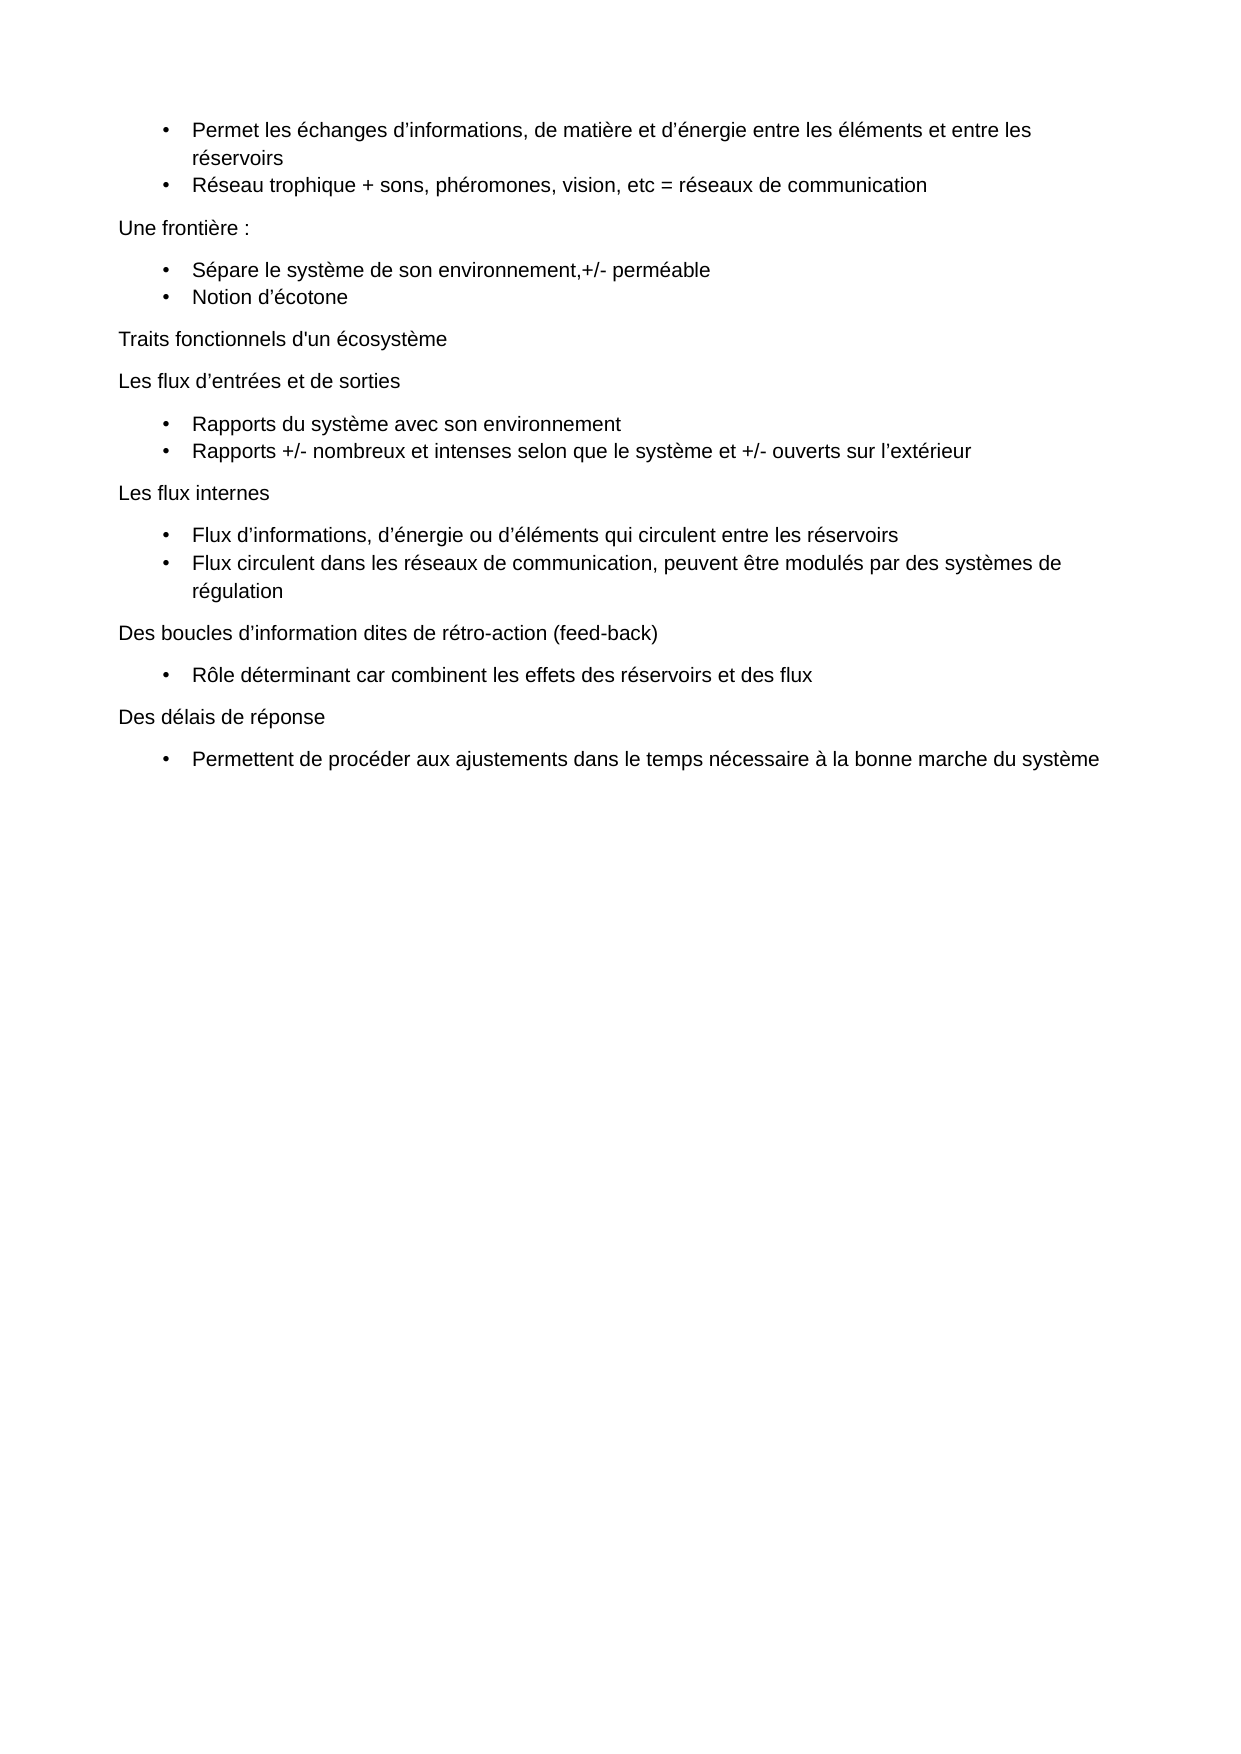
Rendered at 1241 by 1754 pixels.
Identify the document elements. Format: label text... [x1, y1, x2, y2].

list Rapports du système avec son environnement [162, 411, 1122, 436]
list Flux d’informations, d’énergie ou d’éléments qui circulent entre les réservoirs [162, 523, 1122, 547]
list Permettent de procéder aux ajustements dans le temps nécessaire à la bonne marche du système [162, 747, 1122, 771]
text Une frontière : [118, 215, 1122, 239]
text Des délais de réponse [118, 705, 1122, 729]
list Rapports +/- nombreux et intenses selon que le système et +/- ouverts sur l’extérieur [162, 439, 1122, 463]
text Les flux d’entrées et de sorties [118, 369, 1122, 393]
list Flux circulent dans les réseaux de communication, peuvent être modulés par des systèmes de régulation [162, 551, 1122, 602]
list Notion d’écotone [162, 285, 1122, 309]
list Rôle déterminant car combinent les effets des réservoirs et des flux [162, 663, 1122, 687]
text Traits fonctionnels d'un écosystème [118, 327, 1122, 351]
text Les flux internes [118, 481, 1122, 505]
text Des boucles d’information dites de rétro-action (feed-back) [118, 621, 1122, 644]
list Sépare le système de son environnement,+/- perméable [162, 257, 1122, 282]
list Permet les échanges d’informations, de matière et d’énergie entre les éléments et entre les réservoirs [162, 118, 1122, 170]
list Réseau trophique + sons, phéromones, vision, etc = réseaux de communication [162, 173, 1122, 197]
